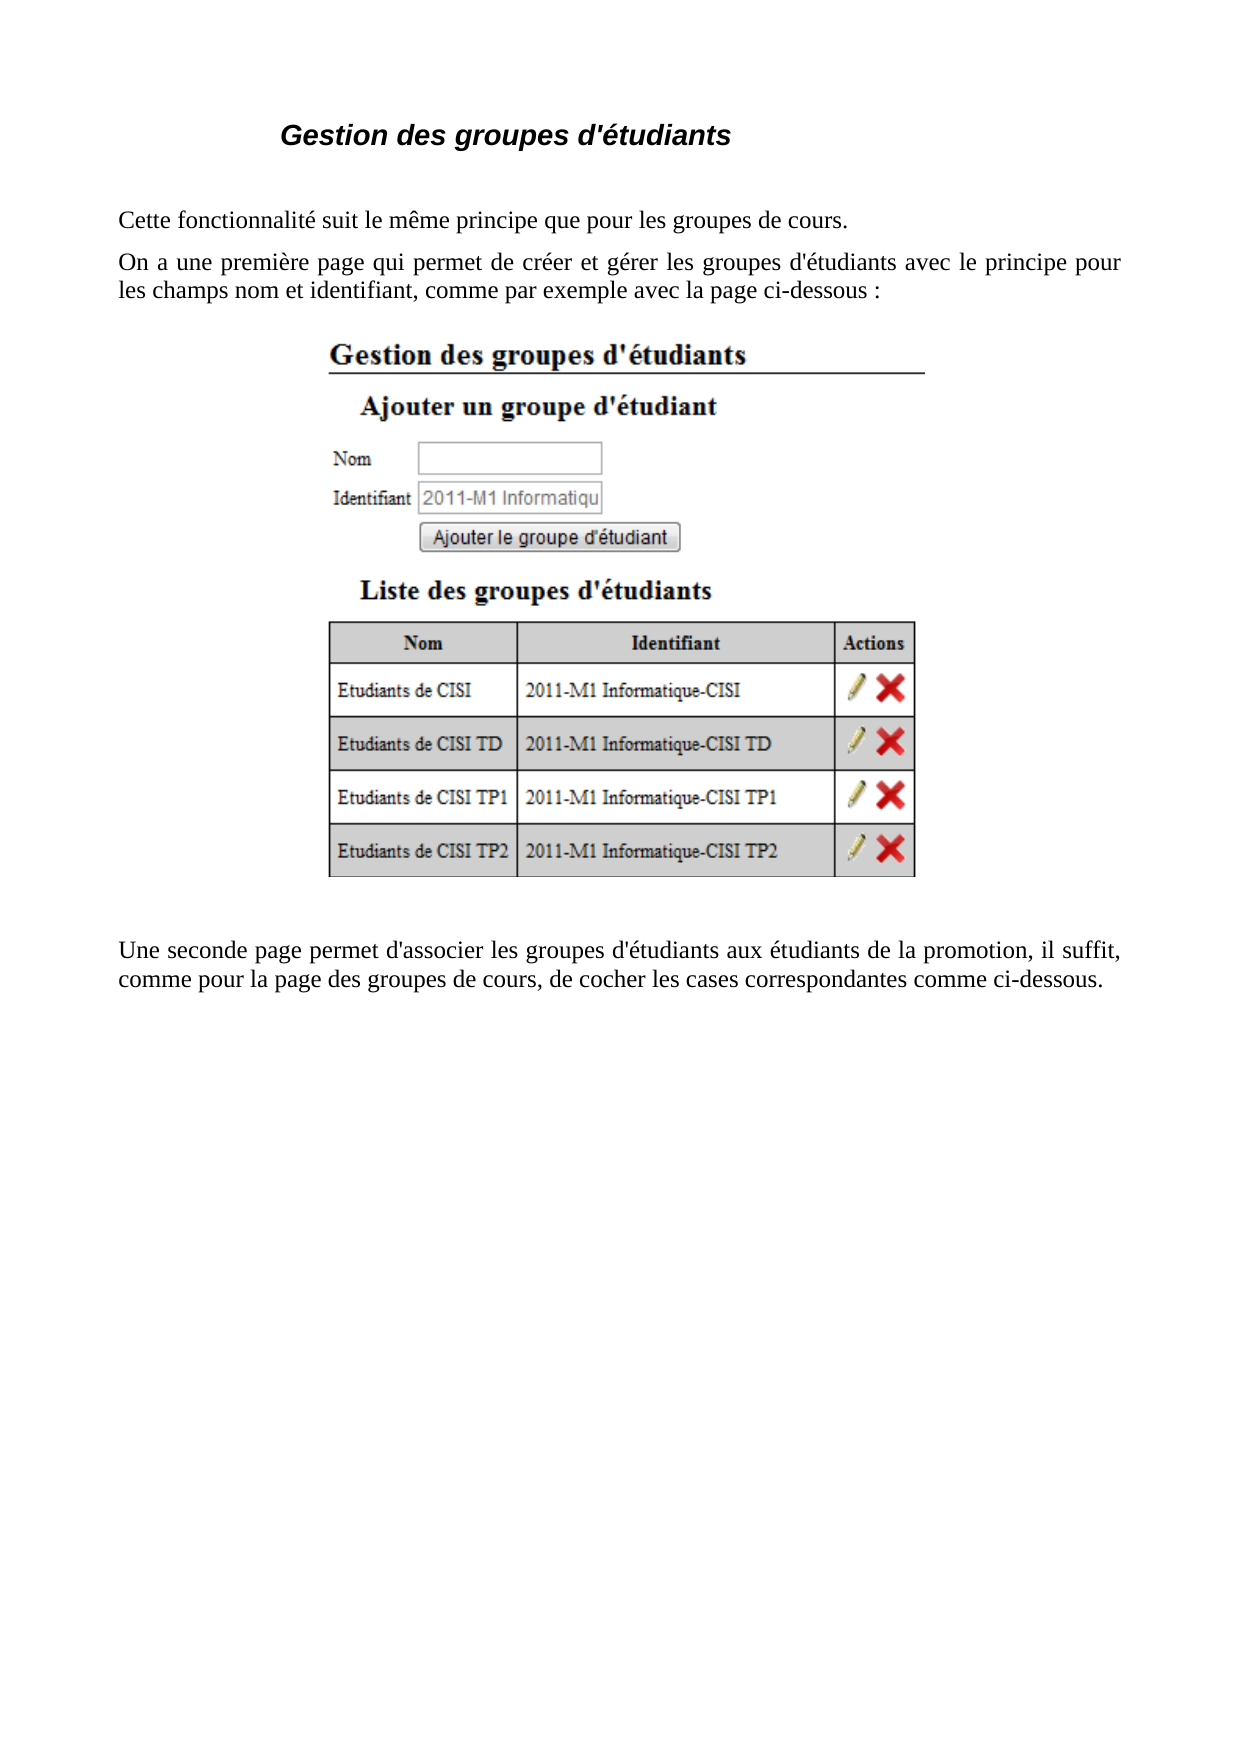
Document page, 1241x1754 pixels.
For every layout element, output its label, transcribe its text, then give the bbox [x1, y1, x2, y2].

subtitle Gestion des groupes d'étudiants [280, 118, 1122, 152]
text Une seconde page permet d'associer les groupes d'étudiants aux étudiants de la promotion, il suffit, comme pour la page des groupes de cours, de cocher les cases correspondantes comme ci-dessous. [118, 935, 1122, 993]
text Cette fonctionnalité suit le même principe que pour les groupes de cours. [118, 205, 1122, 234]
text On a une première page qui permet de créer et gérer les groupes d'étudiants avec le principe pour les champs nom et identifiant, comme par exemple avec la page ci-dessous : [118, 247, 1122, 304]
